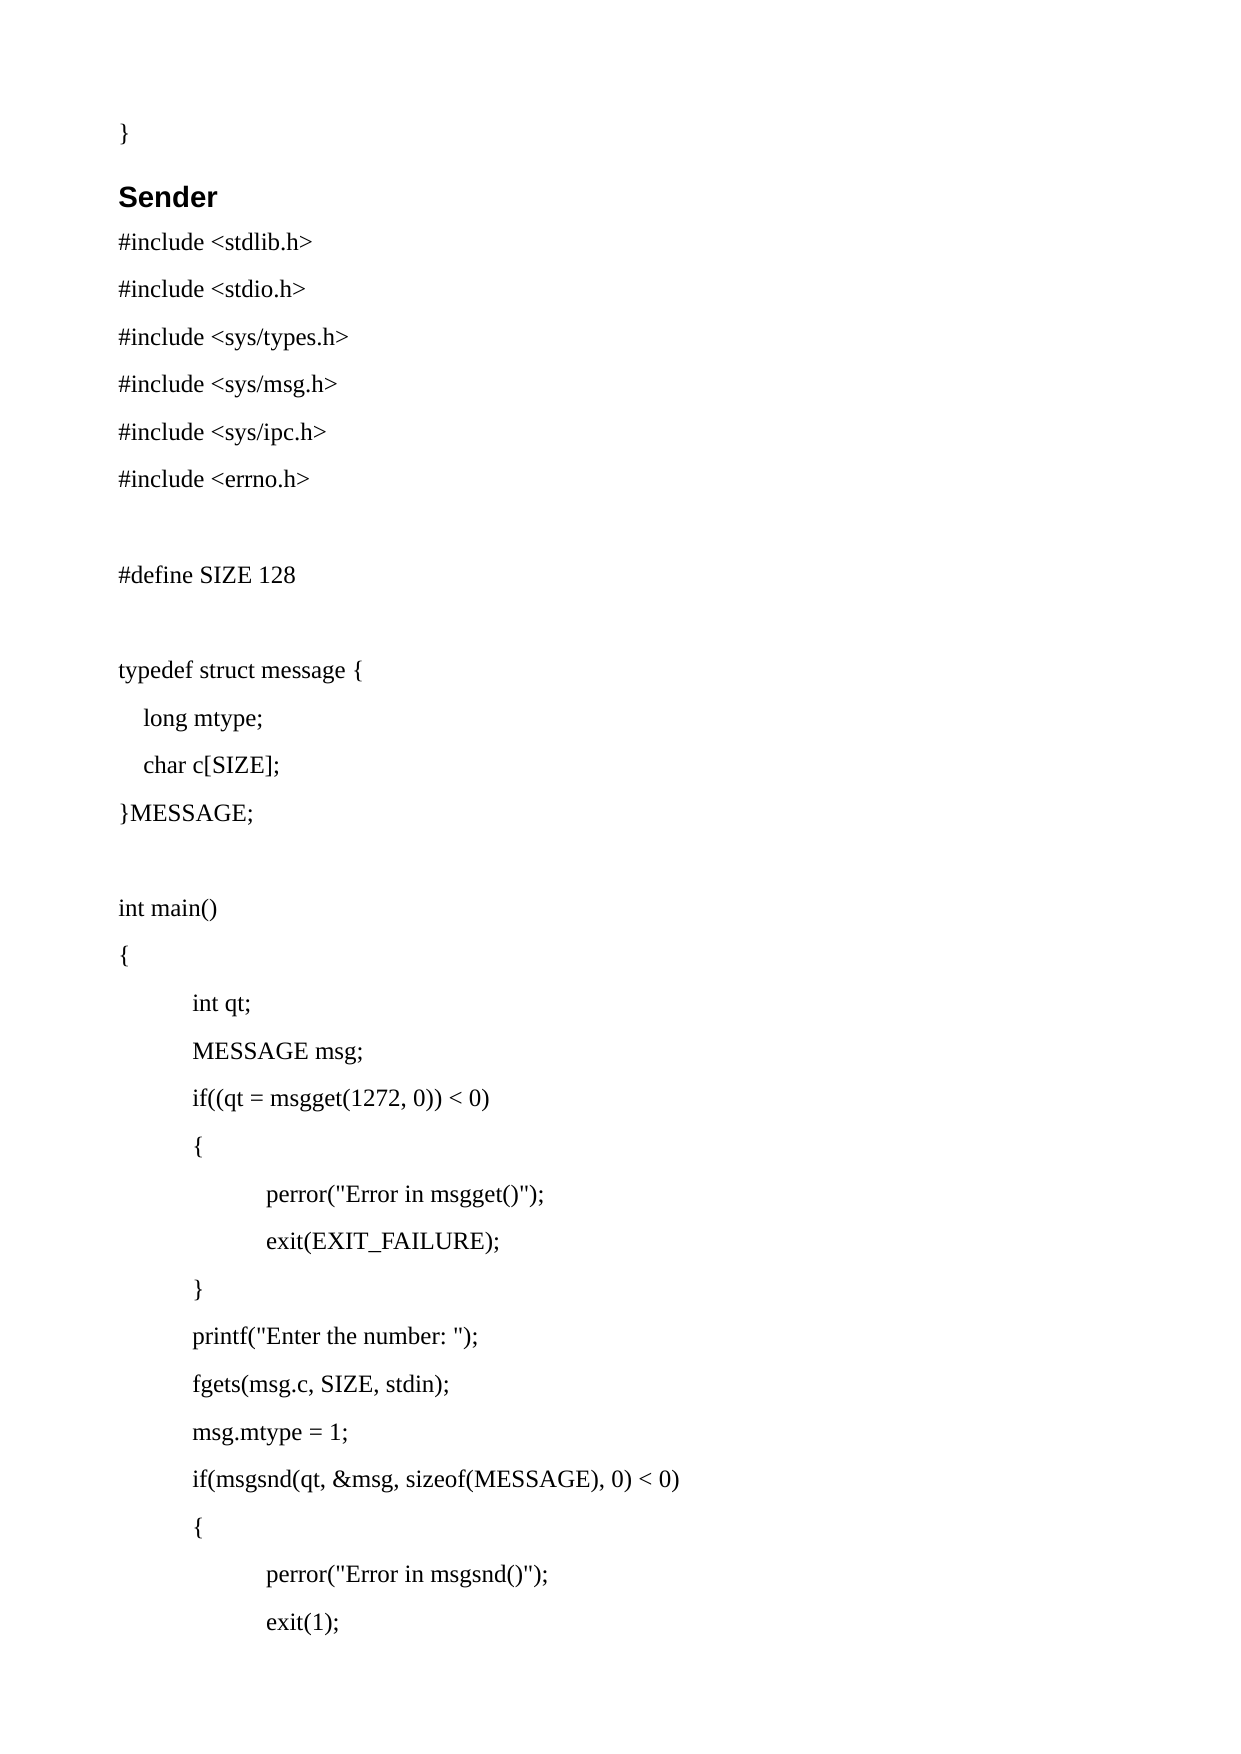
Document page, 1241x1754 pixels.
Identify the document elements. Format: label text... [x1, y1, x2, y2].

text long mtype; [118, 703, 1122, 731]
text if((qt = msgget(1272, 0)) < 0) [118, 1083, 1122, 1112]
text int qt; [118, 988, 1122, 1017]
text } [118, 118, 1122, 147]
text exit(1); [118, 1607, 1122, 1636]
text typedef struct message { [118, 655, 1122, 684]
text perror("Error in msgget()"); [118, 1179, 1122, 1207]
text } [118, 1274, 1122, 1303]
text exit(EXIT_FAILURE); [118, 1226, 1122, 1255]
text MESSAGE msg; [118, 1036, 1122, 1064]
text #include <errno.h> [118, 464, 1122, 493]
text { [118, 1131, 1122, 1160]
text #include <stdlib.h> [118, 227, 1122, 255]
text int main() [118, 893, 1122, 922]
text }MESSAGE; [118, 798, 1122, 827]
text #include <stdio.h> [118, 274, 1122, 303]
text #include <sys/types.h> [118, 322, 1122, 351]
text #include <sys/msg.h> [118, 369, 1122, 398]
text perror("Error in msgsnd()"); [118, 1559, 1122, 1588]
text if(msgsnd(qt, &msg, sizeof(MESSAGE), 0) < 0) [118, 1464, 1122, 1493]
text printf("Enter the number: "); [118, 1321, 1122, 1350]
subtitle Sender [118, 180, 1122, 214]
text #include <sys/ipc.h> [118, 417, 1122, 446]
text char c[SIZE]; [118, 750, 1122, 779]
text { [118, 1512, 1122, 1541]
text #define SIZE 128 [118, 560, 1122, 588]
text { [118, 941, 1122, 969]
text fgets(msg.c, SIZE, stdin); [118, 1369, 1122, 1398]
text msg.mtype = 1; [118, 1417, 1122, 1445]
